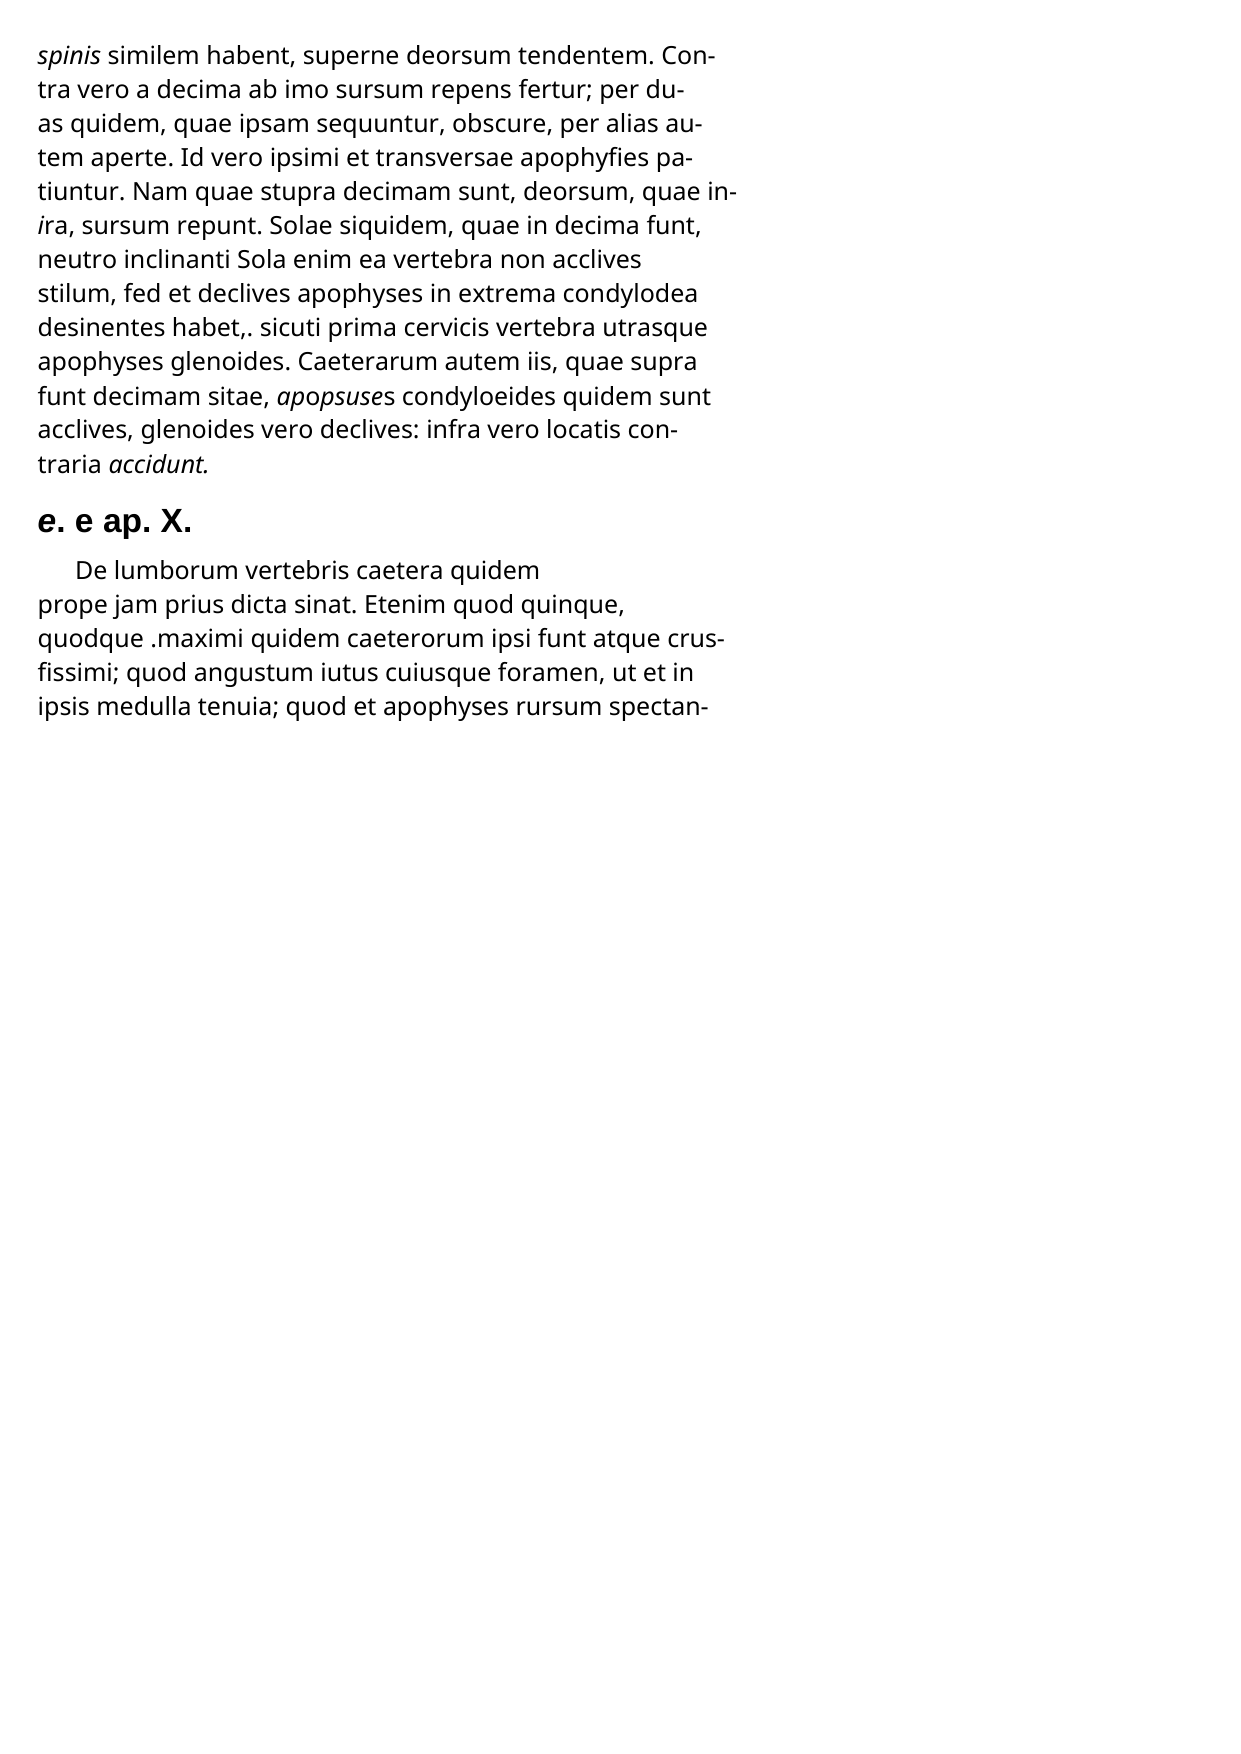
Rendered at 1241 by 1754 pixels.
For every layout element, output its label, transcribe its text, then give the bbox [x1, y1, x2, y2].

text De lumborum vertebris caetera quidem prope jam prius dicta sinat. Etenim quod quinque, quodque .maximi quidem caeterorum ipsi funt atque crus- fissimi; quod angustum iutus cuiusque foramen, ut et in ipsis medulla tenuia; quod et apophyses rursum spectan- [37, 552, 1203, 723]
subtitle e. e ap. X. [37, 501, 1203, 540]
text spinis similem habent, superne deorsum tendentem. Con- tra vero a decima ab imo sursum repens fertur; per du- as quidem, quae ipsam sequuntur, obscure, per alias au- tem aperte. Id vero ipsimi et transversae apophyfies pa- tiuntur. Nam quae stupra decimam sunt, deorsum, quae in- ira, sursum repunt. Solae siquidem, quae in decima funt, neutro inclinanti Sola enim ea vertebra non acclives stilum, fed et declives apophyses in extrema condylodea desinentes habet,. sicuti prima cervicis vertebra utrasque apophyses glenoides. Caeterarum autem iis, quae supra funt decimam sitae, apopsuses condyloeides quidem sunt acclives, glenoides vero declives: infra vero locatis con- traria accidunt. [37, 37, 1203, 480]
